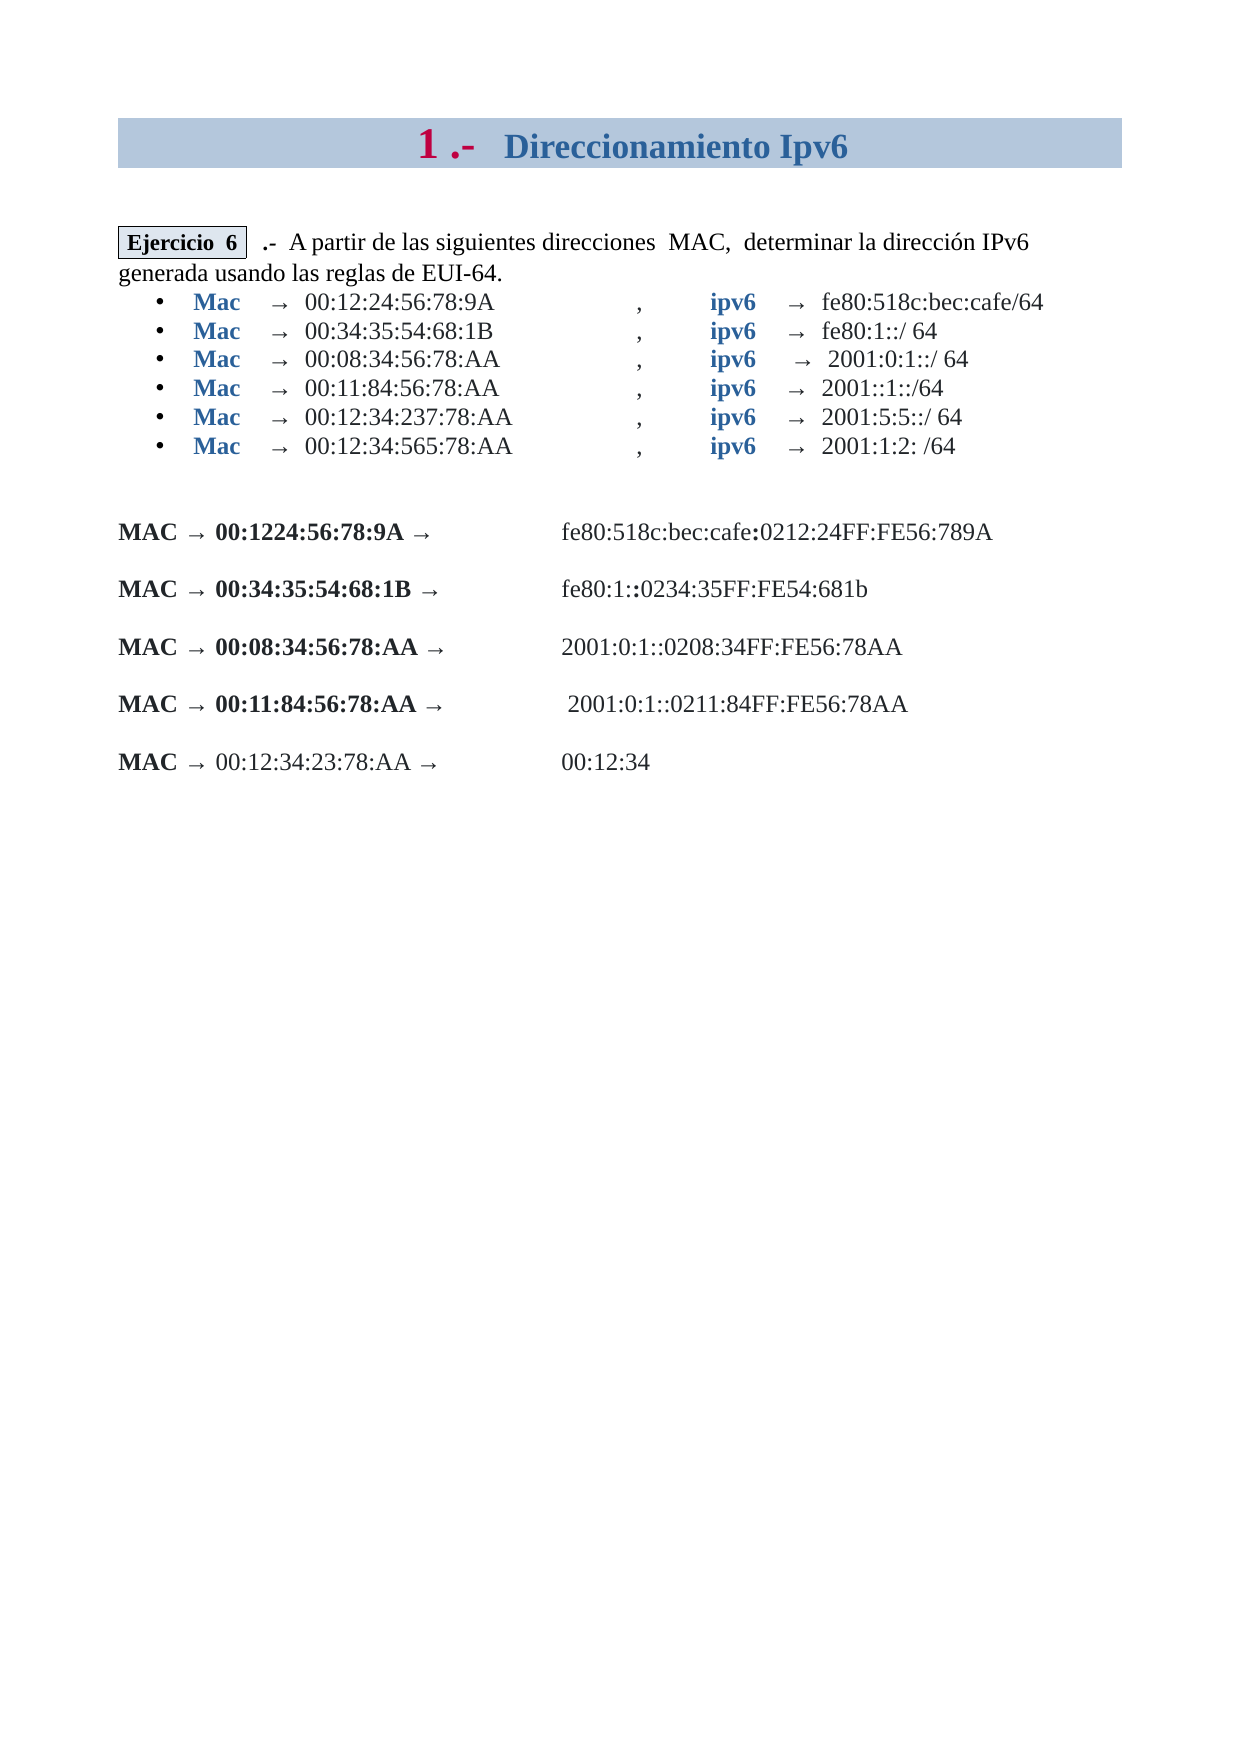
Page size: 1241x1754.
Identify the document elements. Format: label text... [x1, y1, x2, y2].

text MAC → 00:08:34:56:78:AA → 2001:0:1::0208:34FF:FE56:78AA [118, 632, 1122, 661]
text MAC → 00:12:34:23:78:AA → 00:12:34 [118, 747, 1122, 776]
text MAC → 00:11:84:56:78:AA → 2001:0:1::0211:84FF:FE56:78AA [118, 689, 1122, 718]
text 1 .- Direccionamiento Ipv6 [118, 118, 1122, 168]
list Mac → 00:08:34:56:78:AA , ipv6 → 2001:0:1::/ 64 [156, 344, 1122, 373]
text MAC → 00:1224:56:78:9A → fe80:518c:bec:cafe:0212:24FF:FE56:789A [118, 517, 1122, 546]
text MAC → 00:34:35:54:68:1B → fe80:1::0234:35FF:FE54:681b [118, 574, 1122, 603]
text Ejercicio 6 .- A partir de las siguientes direcciones MAC, determinar la dirección IPv6 generada usando las reglas de EUI-64. [118, 226, 1122, 287]
list Mac → 00:11:84:56:78:AA , ipv6 → 2001::1::/64 [156, 373, 1122, 402]
list Mac → 00:12:34:237:78:AA , ipv6 → 2001:5:5::/ 64 [156, 402, 1122, 431]
list Mac → 00:12:24:56:78:9A , ipv6 → fe80:518c:bec:cafe/64 [156, 287, 1122, 316]
list Mac → 00:34:35:54:68:1B , ipv6 → fe80:1::/ 64 [156, 316, 1122, 344]
list Mac → 00:12:34:565:78:AA , ipv6 → 2001:1:2: /64 [156, 431, 1122, 459]
